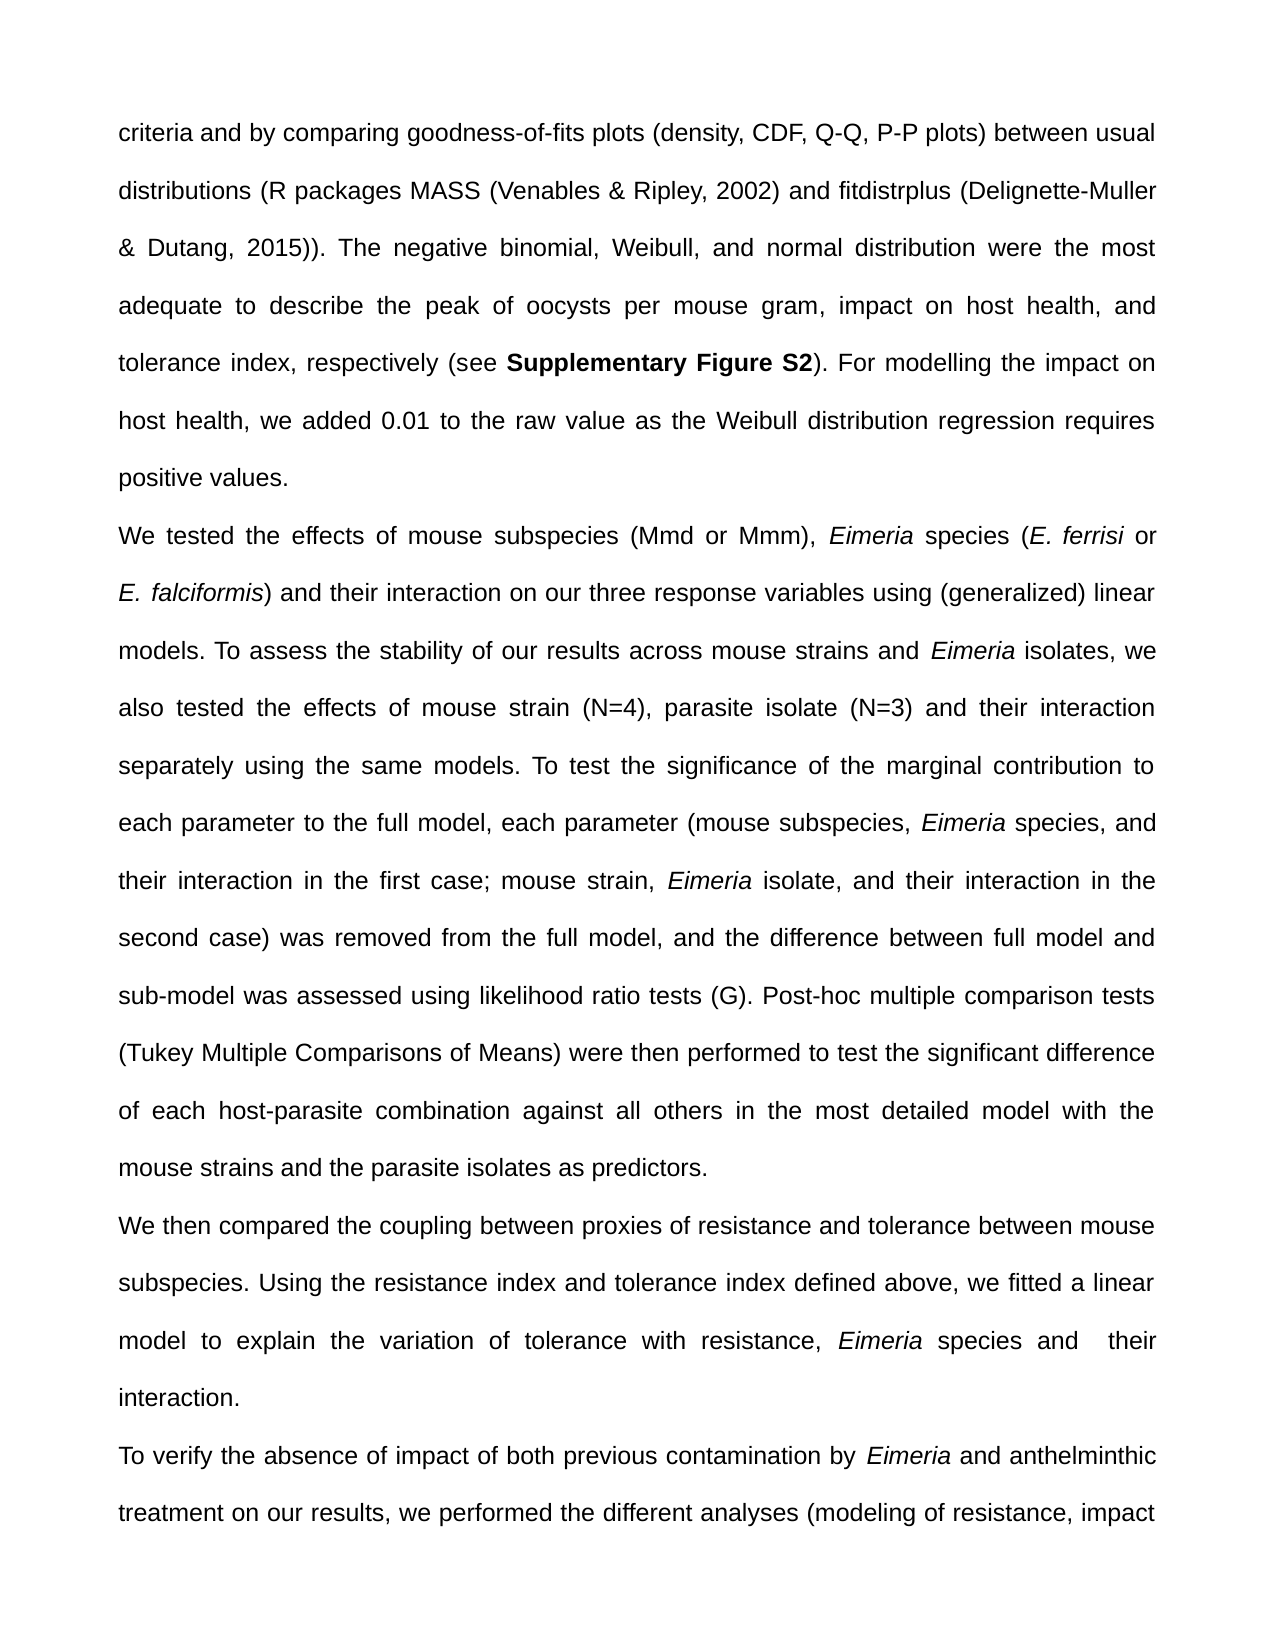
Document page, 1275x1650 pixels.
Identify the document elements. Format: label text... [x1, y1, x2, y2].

text We tested the effects of mouse subspecies (Mmd or Mmm), Eimeria species (E. ferrisi or E. falciformis) and their interaction on our three response variables using (generalized) linear models. To assess the stability of our results across mouse strains and Eimeria isolates, we also tested the effects of mouse strain (N=4), parasite isolate (N=3) and their interaction separately using the same models. To test the significance of the marginal contribution to each parameter to the full model, each parameter (mouse subspecies, Eimeria species, and their interaction in the first case; mouse strain, Eimeria isolate, and their interaction in the second case) was removed from the full model, and the difference between full model and sub-model was assessed using likelihood ratio tests (G). Post-hoc multiple comparison tests (Tukey Multiple Comparisons of Means) were then performed to test the significant difference of each host-parasite combination against all others in the most detailed model with the mouse strains and the parasite isolates as predictors. [118, 521, 1157, 1182]
text We then compared the coupling between proxies of resistance and tolerance between mouse subspecies. Using the resistance index and tolerance index defined above, we fitted a linear model to explain the variation of tolerance with resistance, Eimeria species and their interaction. [118, 1211, 1157, 1412]
text To verify the absence of impact of both previous contamination by Eimeria and anthelminthic treatment on our results, we performed the different analyses (modeling of resistance, impact [118, 1441, 1157, 1527]
text criteria and by comparing goodness-of-fits plots (density, CDF, Q-Q, P-P plots) between usual distributions (R packages MASS (Venables & Ripley, 2002) and fitdistrplus (Delignette-Muller & Dutang, 2015)). The negative binomial, Weibull, and normal distribution were the most adequate to describe the peak of oocysts per mouse gram, impact on host health, and tolerance index, respectively (see Supplementary Figure S2). For modelling the impact on host health, we added 0.01 to the raw value as the Weibull distribution regression requires positive values. [118, 118, 1157, 492]
